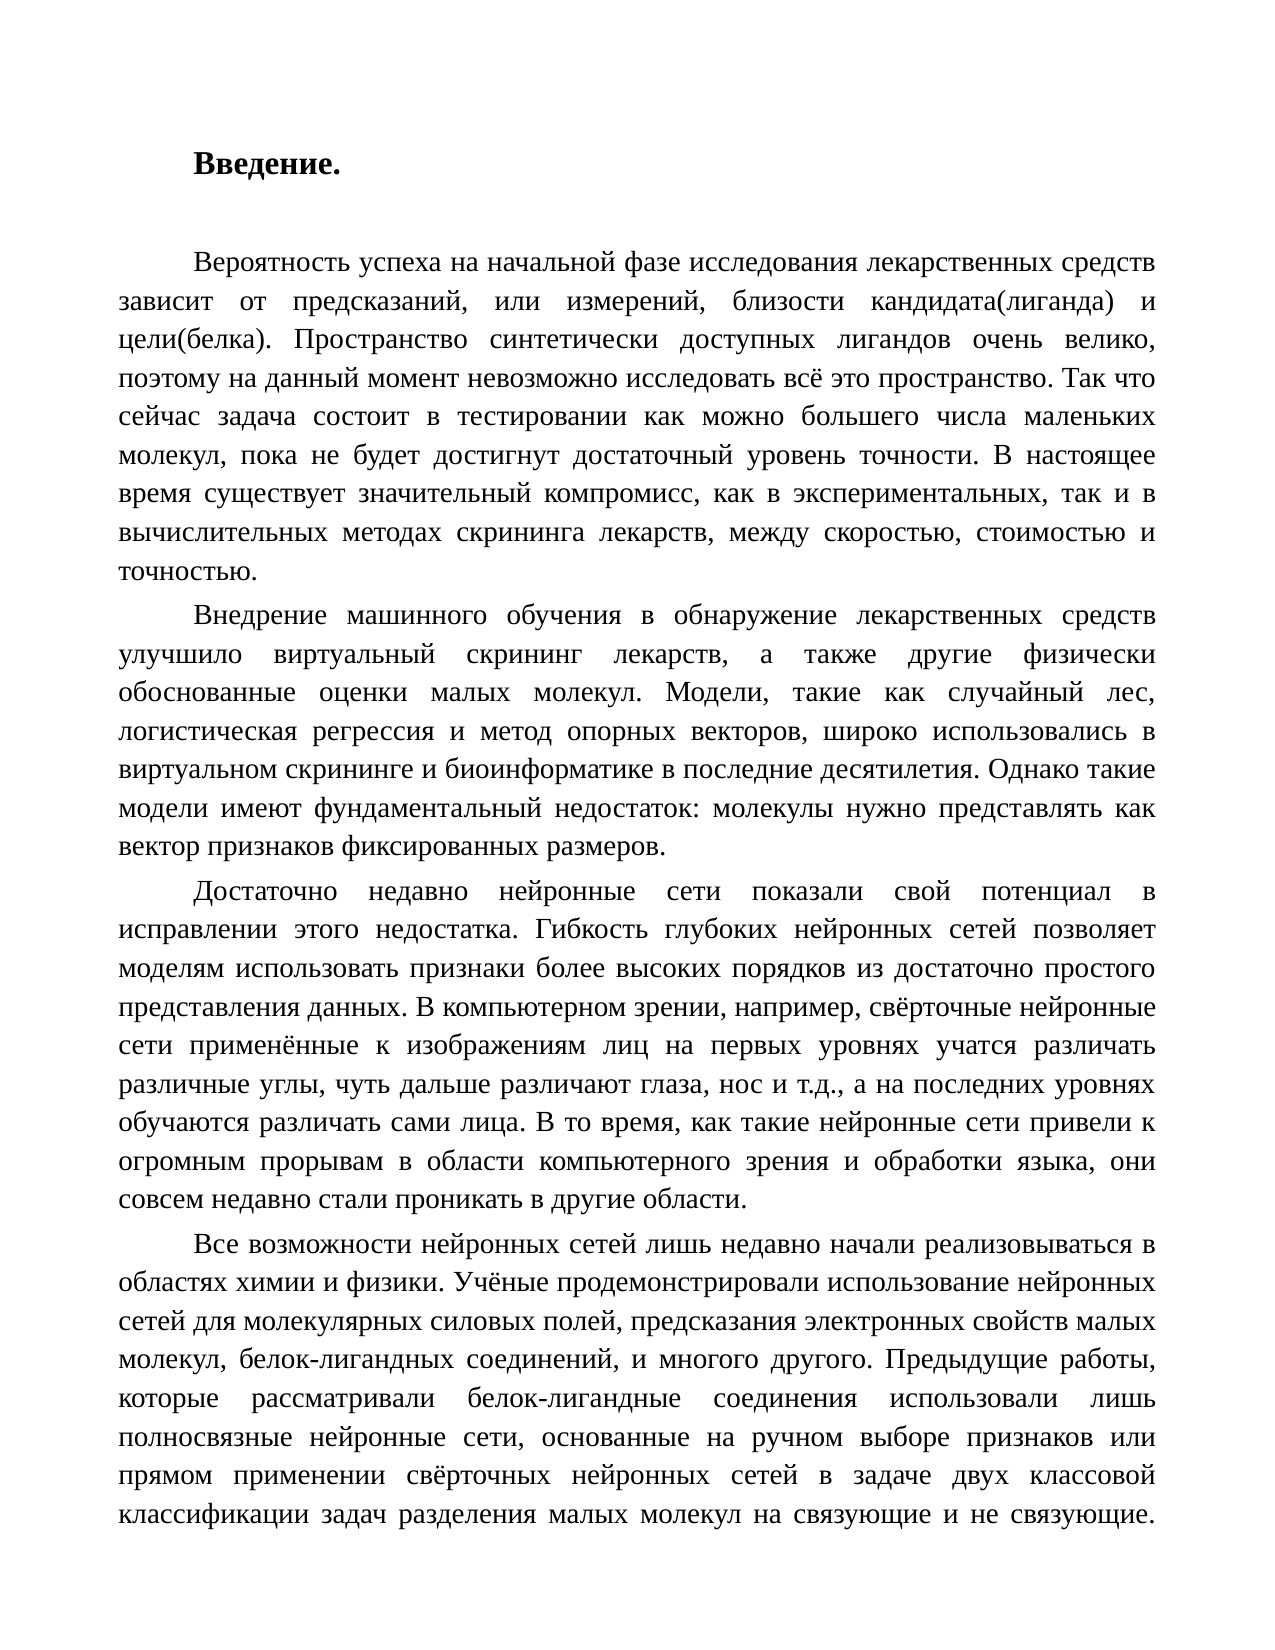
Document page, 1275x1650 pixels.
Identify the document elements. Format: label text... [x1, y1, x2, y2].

text Достаточно недавно нейронные сети показали свой потенциал в исправлении этого недостатка. Гибкость глубоких нейронных сетей позволяет моделям использовать признаки более высоких порядков из достаточно простого представления данных. В компьютерном зрении, например, свёрточные нейронные сети применённые к изображениям лиц на первых уровнях учатся различать различные углы, чуть дальше различают глаза, нос и т.д., а на последних уровнях обучаются различать сами лица. В то время, как такие нейронные сети привели к огромным прорывам в области компьютерного зрения и обработки языка, они совсем недавно стали проникать в другие области. [118, 873, 1157, 1215]
text Вероятность успеха на начальной фазе исследования лекарственных средств зависит от предсказаний, или измерений, близости кандидата(лиганда) и цели(белка). Пространство синтетически доступных лигандов очень велико, поэтому на данный момент невозможно исследовать всё это пространство. Так что сейчас задача состоит в тестировании как можно большего числа маленьких молекул, пока не будет достигнут достаточный уровень точности. В настоящее время существует значительный компромисс, как в экспериментальных, так и в вычислительных методах скрининга лекарств, между скоростью, стоимостью и точностью. [118, 244, 1157, 586]
text Все возможности нейронных сетей лишь недавно начали реализовываться в областях химии и физики. Учёные продемонстрировали использование нейронных сетей для молекулярных силовых полей, предсказания электронных свойств малых молекул, белок-лигандных соединений, и многого другого. Предыдущие работы, которые рассматривали белок-лигандные соединения использовали лишь полносвязные нейронные сети, основанные на ручном выборе признаков или прямом применении свёрточных нейронных сетей в задаче двух классовой классификации задач разделения малых молекул на связующие и не связующие. [118, 1226, 1157, 1529]
subtitle Введение. [118, 143, 1157, 181]
text Внедрение машинного обучения в обнаружение лекарственных средств улучшило виртуальный скрининг лекарств, а также другие физически обоснованные оценки малых молекул. Модели, такие как случайный лес, логистическая регрессия и метод опорных векторов, широко использовались в виртуальном скрининге и биоинформатике в последние десятилетия. Однако такие модели имеют фундаментальный недостаток: молекулы нужно представлять как вектор признаков фиксированных размеров. [118, 597, 1157, 862]
